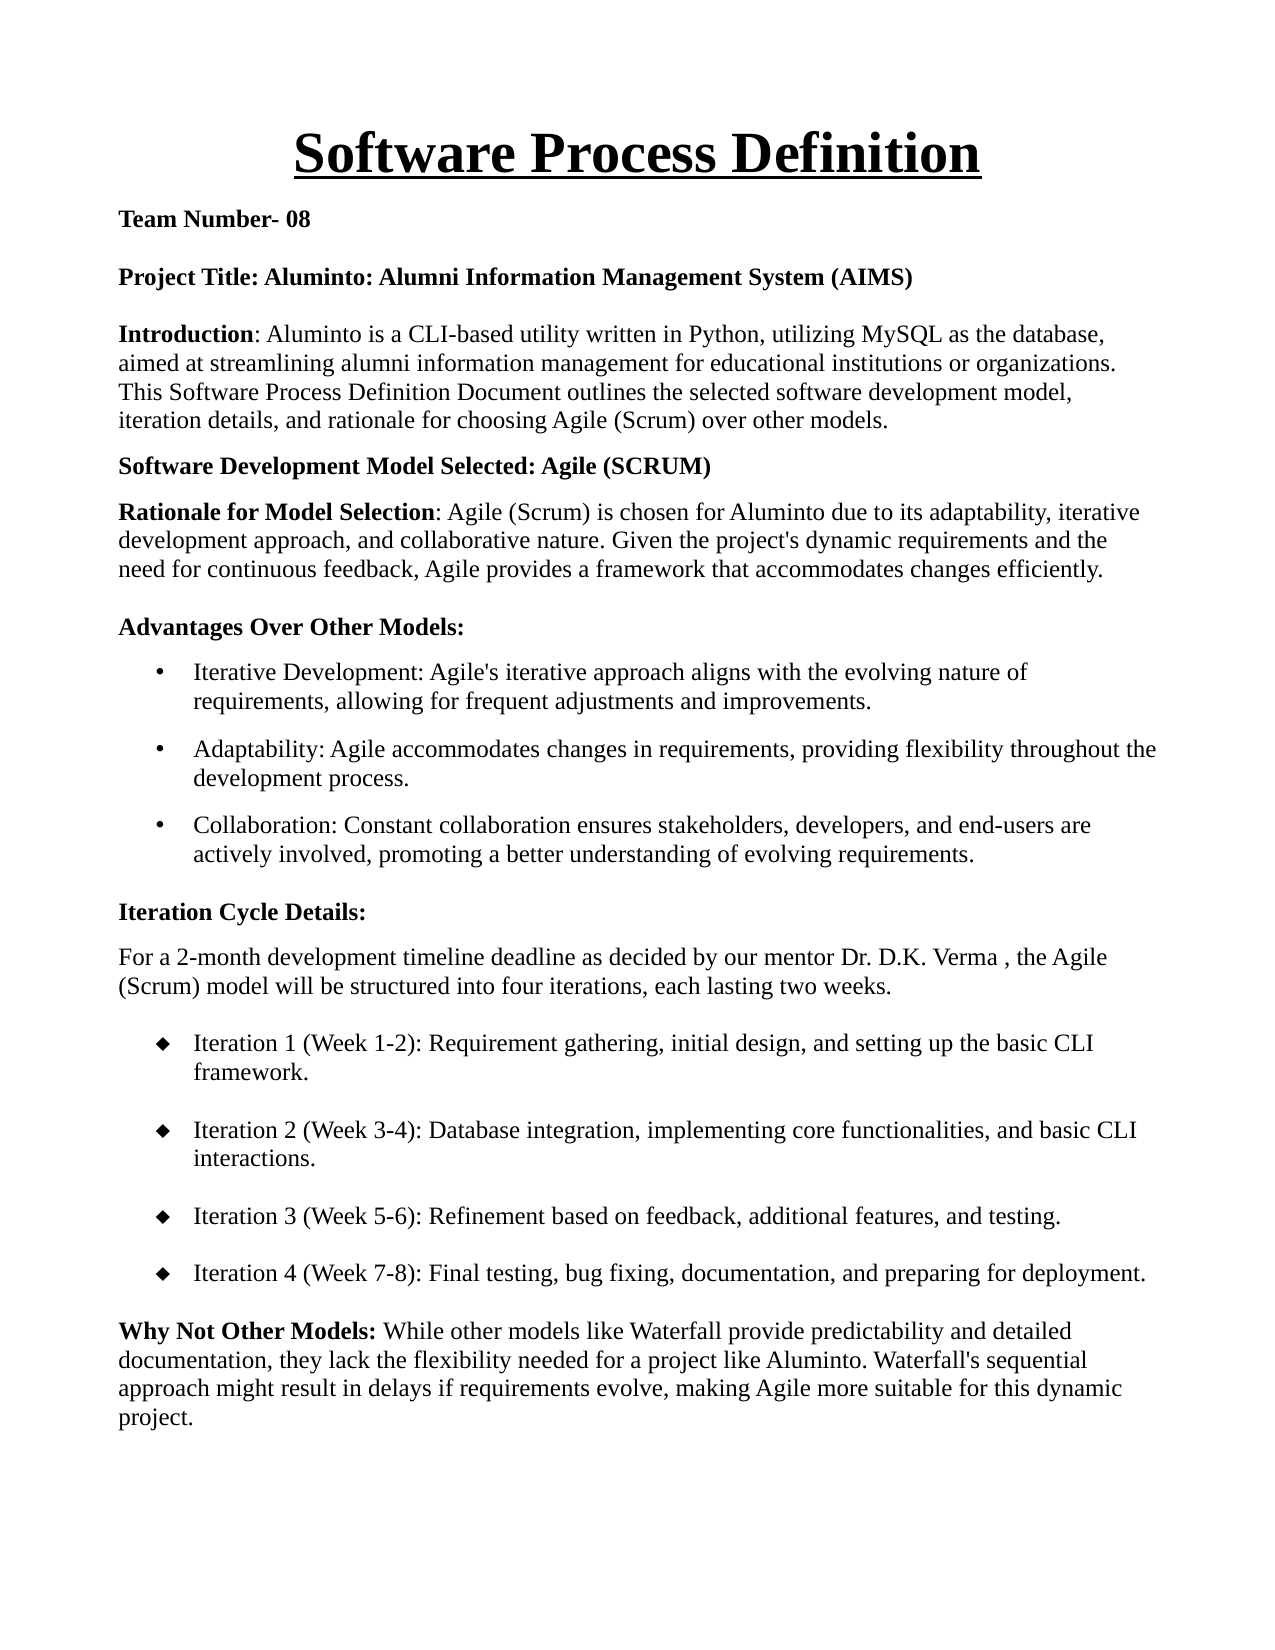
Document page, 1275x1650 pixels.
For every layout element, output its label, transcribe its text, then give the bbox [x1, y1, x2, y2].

list Collaboration: Constant collaboration ensures stakeholders, developers, and end-users are actively involved, promoting a better understanding of evolving requirements. [156, 811, 1157, 868]
list Iteration 3 (Week 5-6): Refinement based on feedback, additional features, and testing. [156, 1201, 1157, 1230]
text Software Development Model Selected: Agile (SCRUM) [118, 451, 1157, 480]
list Iterative Development: Agile's iterative approach aligns with the evolving nature of requirements, allowing for frequent adjustments and improvements. [156, 657, 1157, 715]
list Iteration 2 (Week 3-4): Database integration, implementing core functionalities, and basic CLI interactions. [156, 1115, 1157, 1172]
list Iteration 4 (Week 7-8): Final testing, bug fixing, documentation, and preparing for deployment. [156, 1258, 1157, 1287]
text For a 2-month development timeline deadline as decided by our mentor Dr. D.K. Verma , the Agile (Scrum) model will be structured into four iterations, each lasting two weeks. [118, 942, 1157, 1000]
text Rationale for Model Selection: Agile (Scrum) is chosen for Aluminto due to its adaptability, iterative development approach, and collaborative nature. Given the project's dynamic requirements and the need for continuous feedback, Agile provides a framework that accommodates changes efficiently. [118, 497, 1157, 583]
text Advantages Over Other Models: [118, 612, 1157, 640]
text Why Not Other Models: While other models like Waterfall provide predictability and detailed documentation, they lack the flexibility needed for a project like Aluminto. Waterfall's sequential approach might result in delays if requirements evolve, making Agile more suitable for this dynamic project. [118, 1316, 1157, 1431]
list Adaptability: Agile accommodates changes in requirements, providing flexibility throughout the development process. [156, 734, 1157, 791]
text Project Title: Aluminto: Alumni Information Management System (AIMS) [118, 262, 1157, 291]
text Software Process Definition [118, 118, 1157, 185]
text Team Number- 08 [118, 204, 1157, 233]
list Iteration 1 (Week 1-2): Requirement gathering, initial design, and setting up the basic CLI framework. [156, 1028, 1157, 1086]
text Introduction: Aluminto is a CLI-based utility written in Python, utilizing MySQL as the database, aimed at streamlining alumni information management for educational institutions or organizations. This Software Process Definition Document outlines the selected software development model, iteration details, and rationale for choosing Agile (Scrum) over other models. [118, 319, 1157, 434]
text Iteration Cycle Details: [118, 897, 1157, 926]
